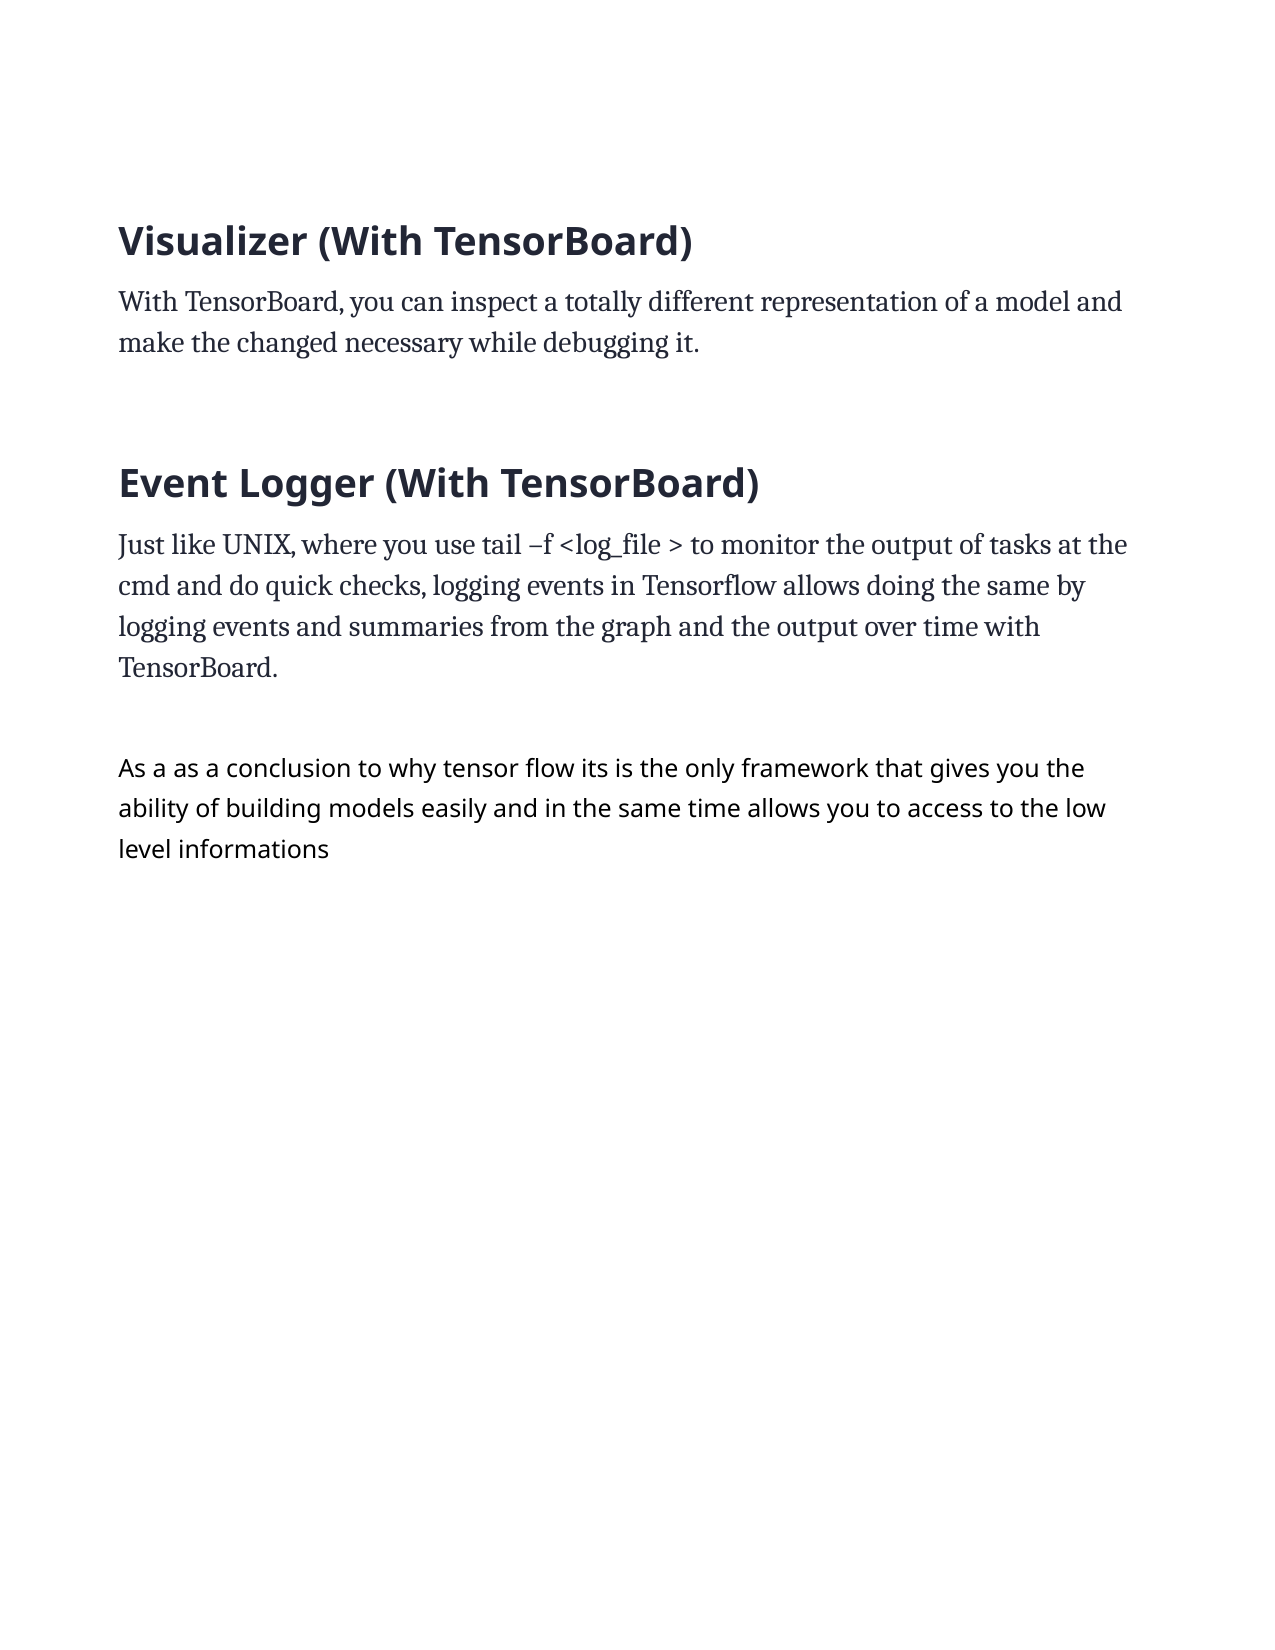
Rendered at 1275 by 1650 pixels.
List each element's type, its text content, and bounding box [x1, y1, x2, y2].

subtitle Visualizer (With TensorBoard) [118, 213, 1157, 266]
text With TensorBoard, you can inspect a totally different representation of a model and make the changed necessary while debugging it. [118, 285, 1157, 360]
text Just like UNIX, where you use tail –f <log_file > to monitor the output of tasks at the cmd and do quick checks, logging events in Tensorflow allows doing the same by logging events and summaries from the graph and the output over time with TensorBoard. [118, 528, 1157, 684]
text As a as a conclusion to why tensor flow its is the only framework that gives you the ability of building models easily and in the same time allows you to access to the low level informations [118, 715, 1157, 866]
subtitle Event Logger (With TensorBoard) [118, 456, 1157, 509]
